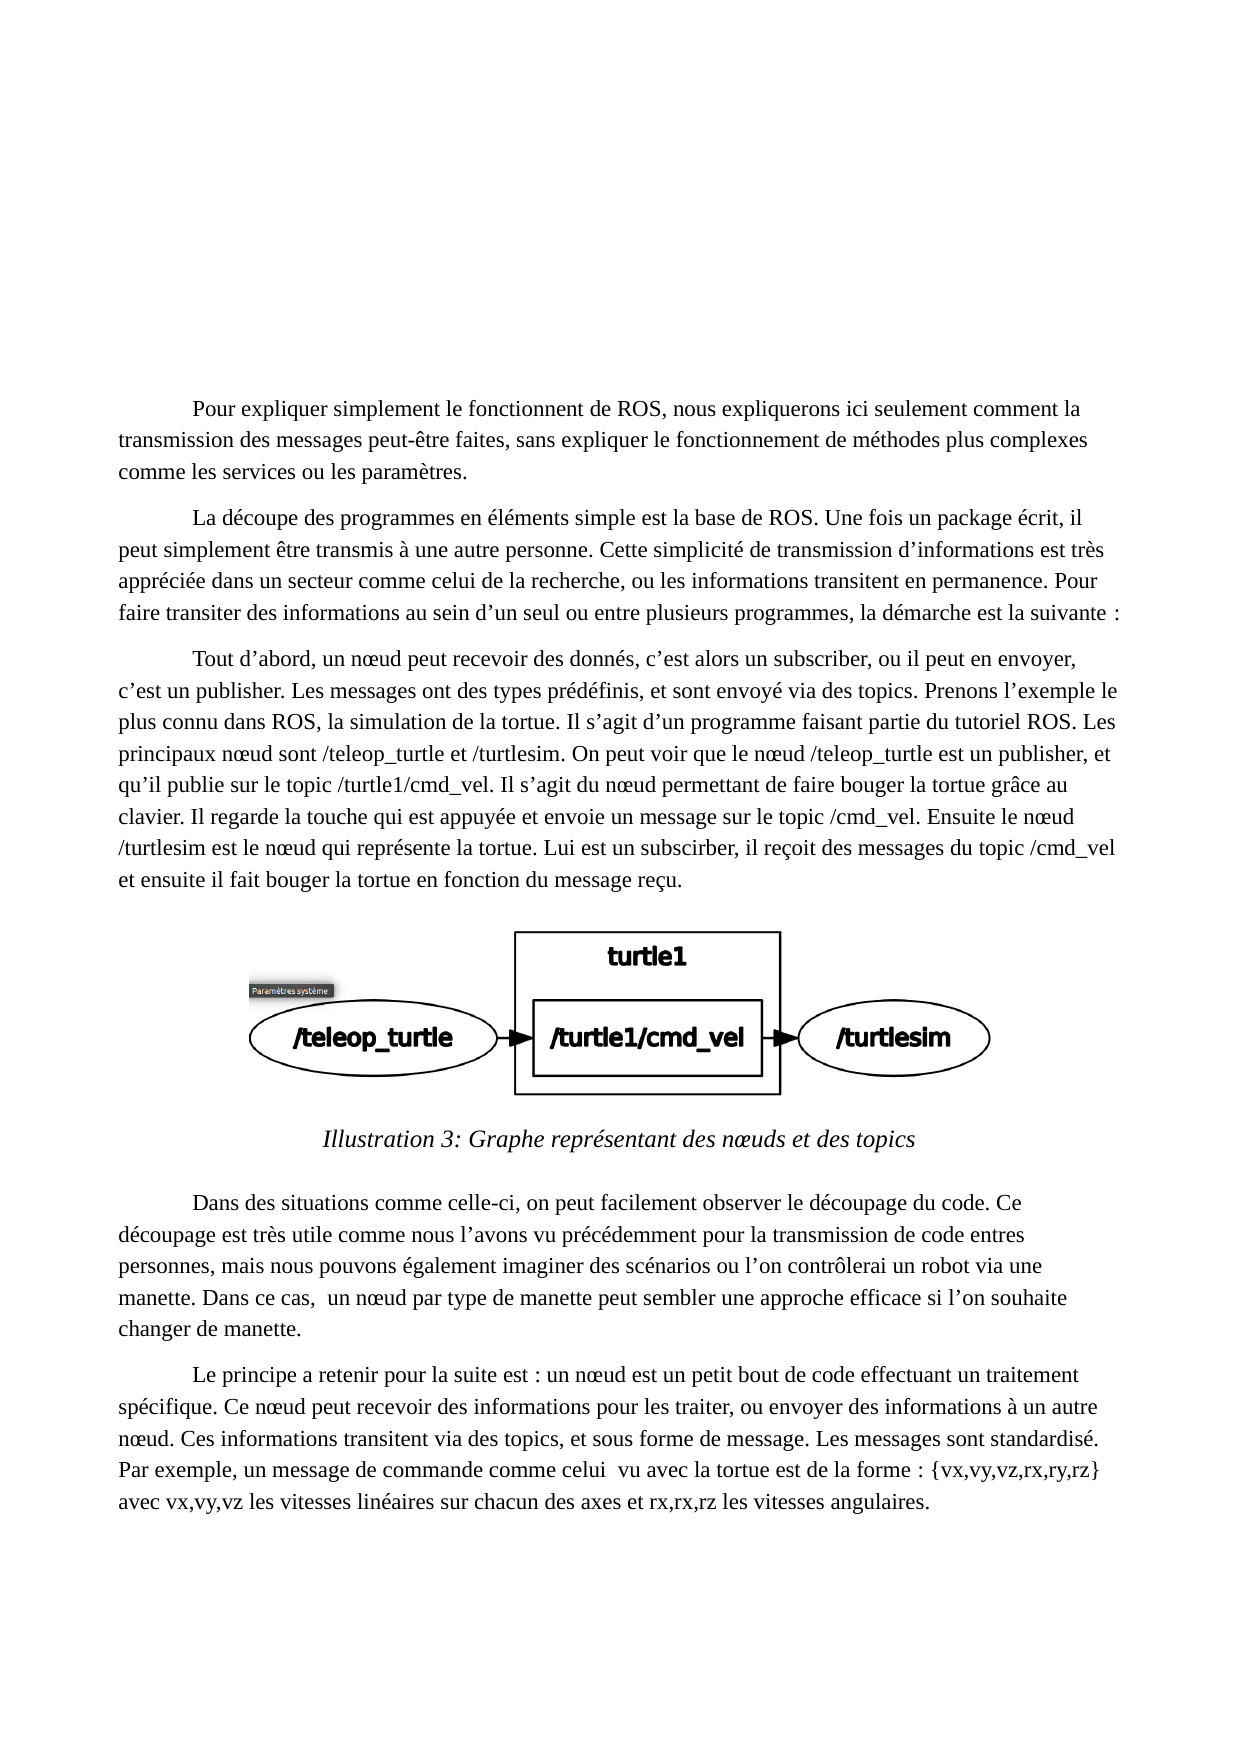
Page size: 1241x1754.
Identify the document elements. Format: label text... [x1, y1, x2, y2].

text Illustration 3: Graphe représentant des nœuds et des topics [249, 1124, 991, 1152]
text Dans des situations comme celle-ci, on peut facilement observer le découpage du code. Ce découpage est très utile comme nous l’avons vu précédemment pour la transmission de code entres personnes, mais nous pouvons également imaginer des scénarios ou l’on contrôlerai un robot via une manette. Dans ce cas, un nœud par type de manette peut sembler une approche efficace si l’on souhaite changer de manette. [118, 1189, 1122, 1342]
text Tout d’abord, un nœud peut recevoir des donnés, c’est alors un subscriber, ou il peut en envoyer, c’est un publisher. Les messages ont des types prédéfinis, et sont envoyé via des topics. Prenons l’exemple le plus connu dans ROS, la simulation de la tortue. Il s’agit d’un programme faisant partie du tutoriel ROS. Les principaux nœud sont /teleop_turtle et /turtlesim. On peut voir que le nœud /teleop_turtle est un publisher, et qu’il publie sur le topic /turtle1/cmd_vel. Il s’agit du nœud permettant de faire bouger la tortue grâce au clavier. Il regarde la touche qui est appuyée et envoie un message sur le topic /cmd_vel. Ensuite le nœud /turtlesim est le nœud qui représente la tortue. Lui est un subscirber, il reçoit des messages du topic /cmd_vel et ensuite il fait bouger la tortue en fonction du message reçu. [118, 645, 1122, 892]
text La découpe des programmes en éléments simple est la base de ROS. Une fois un package écrit, il peut simplement être transmis à une autre personne. Cette simplicité de transmission d’informations est très appréciée dans un secteur comme celui de la recherche, ou les informations transitent en permanence. Pour faire transiter des informations au sein d’un seul ou entre plusieurs programmes, la démarche est la suivante : [118, 504, 1122, 625]
picture [249, 918, 992, 1124]
text Le principe a retenir pour la suite est : un nœud est un petit bout de code effectuant un traitement spécifique. Ce nœud peut recevoir des informations pour les traiter, ou envoyer des informations à un autre nœud. Ces informations transitent via des topics, et sous forme de message. Les messages sont standardisé. Par exemple, un message de commande comme celui vu avec la tortue est de la forme : {vx,vy,vz,rx,ry,rz} avec vx,vy,vz les vitesses linéaires sur chacun des axes et rx,rx,rz les vitesses angulaires. [118, 1361, 1122, 1514]
text Pour expliquer simplement le fonctionnent de ROS, nous expliquerons ici seulement comment la transmission des messages peut-être faites, sans expliquer le fonctionnement de méthodes plus complexes comme les services ou les paramètres. [118, 395, 1122, 484]
